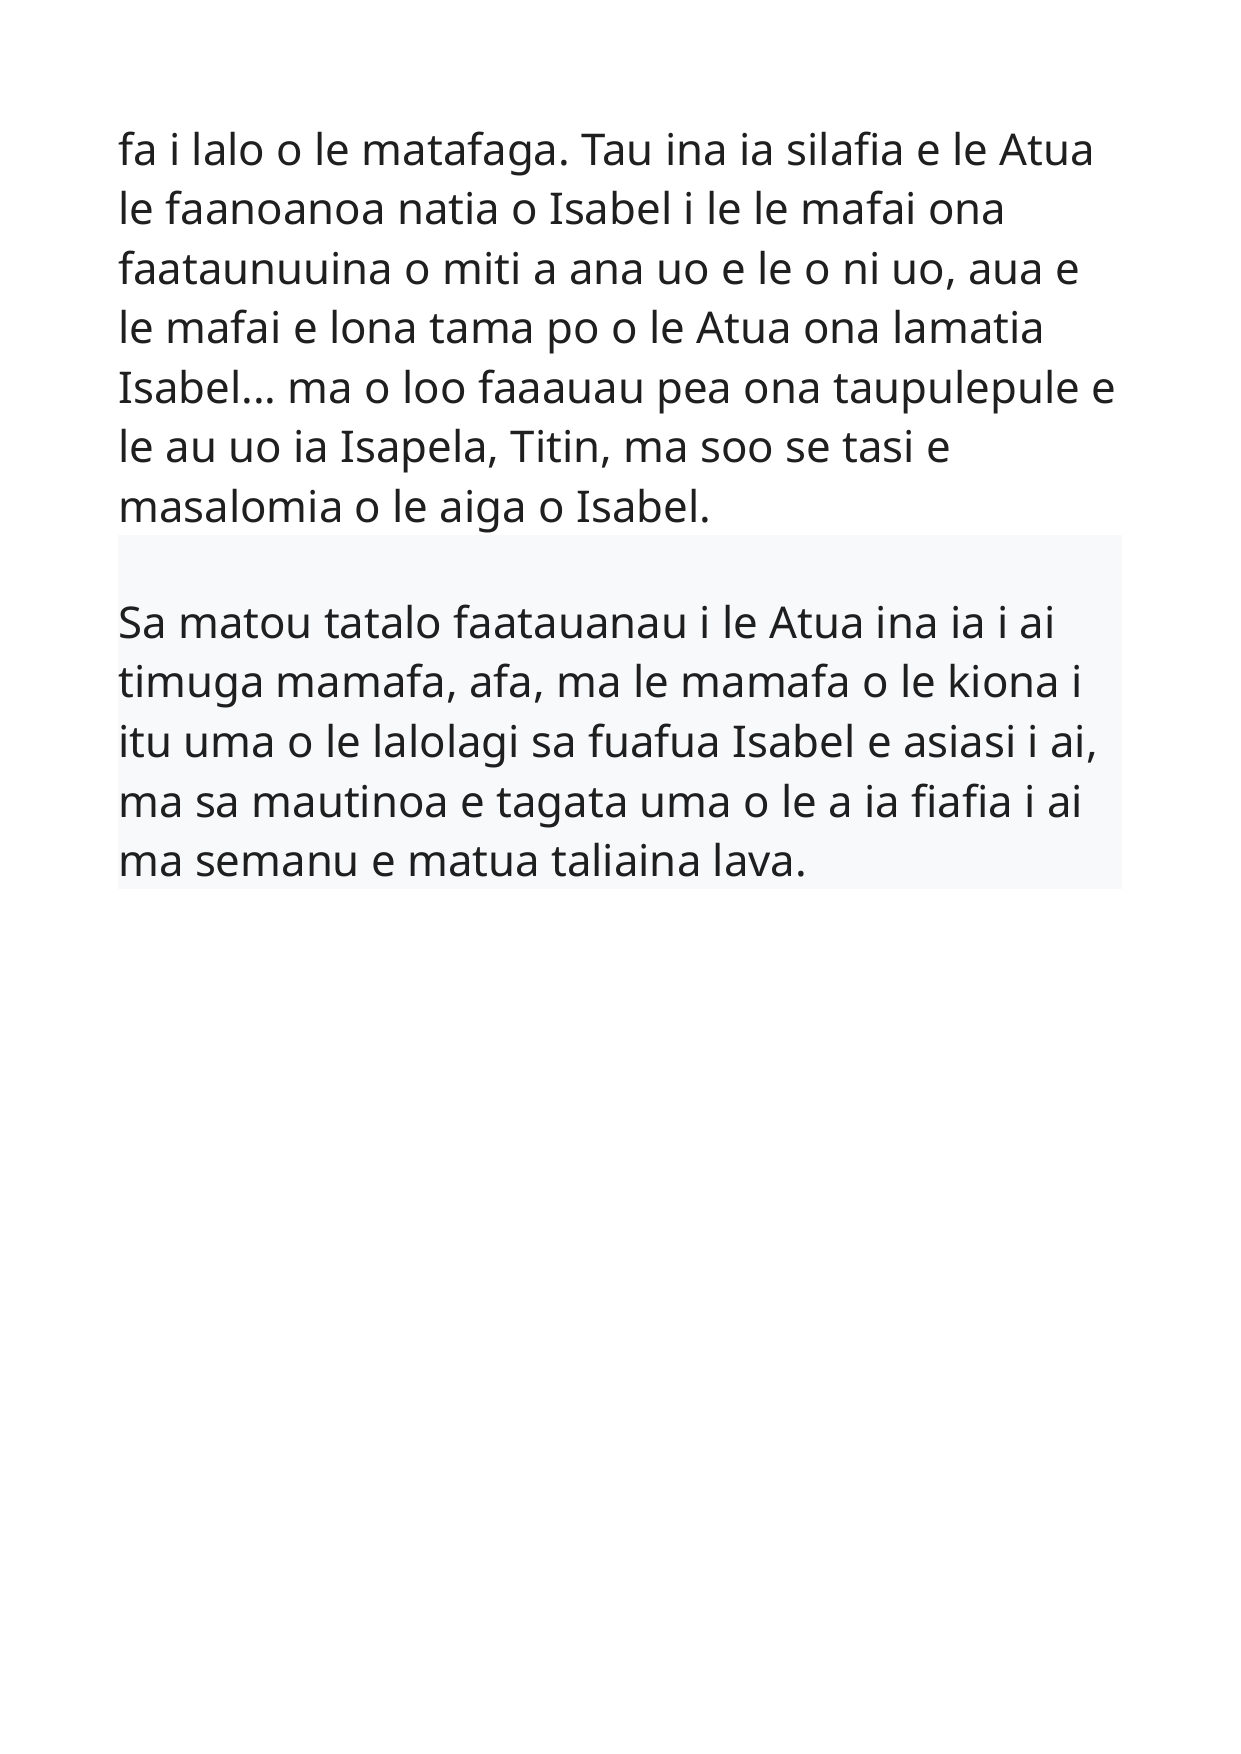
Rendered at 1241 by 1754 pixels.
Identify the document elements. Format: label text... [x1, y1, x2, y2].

text Sa matou tatalo faatauanau i le Atua ina ia i ai timuga mamafa, afa, ma le mamafa o le kiona i itu uma o le lalolagi sa fuafua Isabel e asiasi i ai, ma sa mautinoa e tagata uma o le a ia fiafia i ai ma semanu e matua taliaina lava. [118, 591, 1122, 889]
text fa i lalo o le matafaga. Tau ina ia silafia e le Atua le faanoanoa natia o Isabel i le le mafai ona faataunuuina o miti a ana uo e le o ni uo, aua e le mafai e lona tama po o le Atua ona lamatia Isabel... ma o loo faaauau pea ona taupulepule e le au uo ia Isapela, Titin, ma soo se tasi e masalomia o le aiga o Isabel. [118, 118, 1122, 535]
